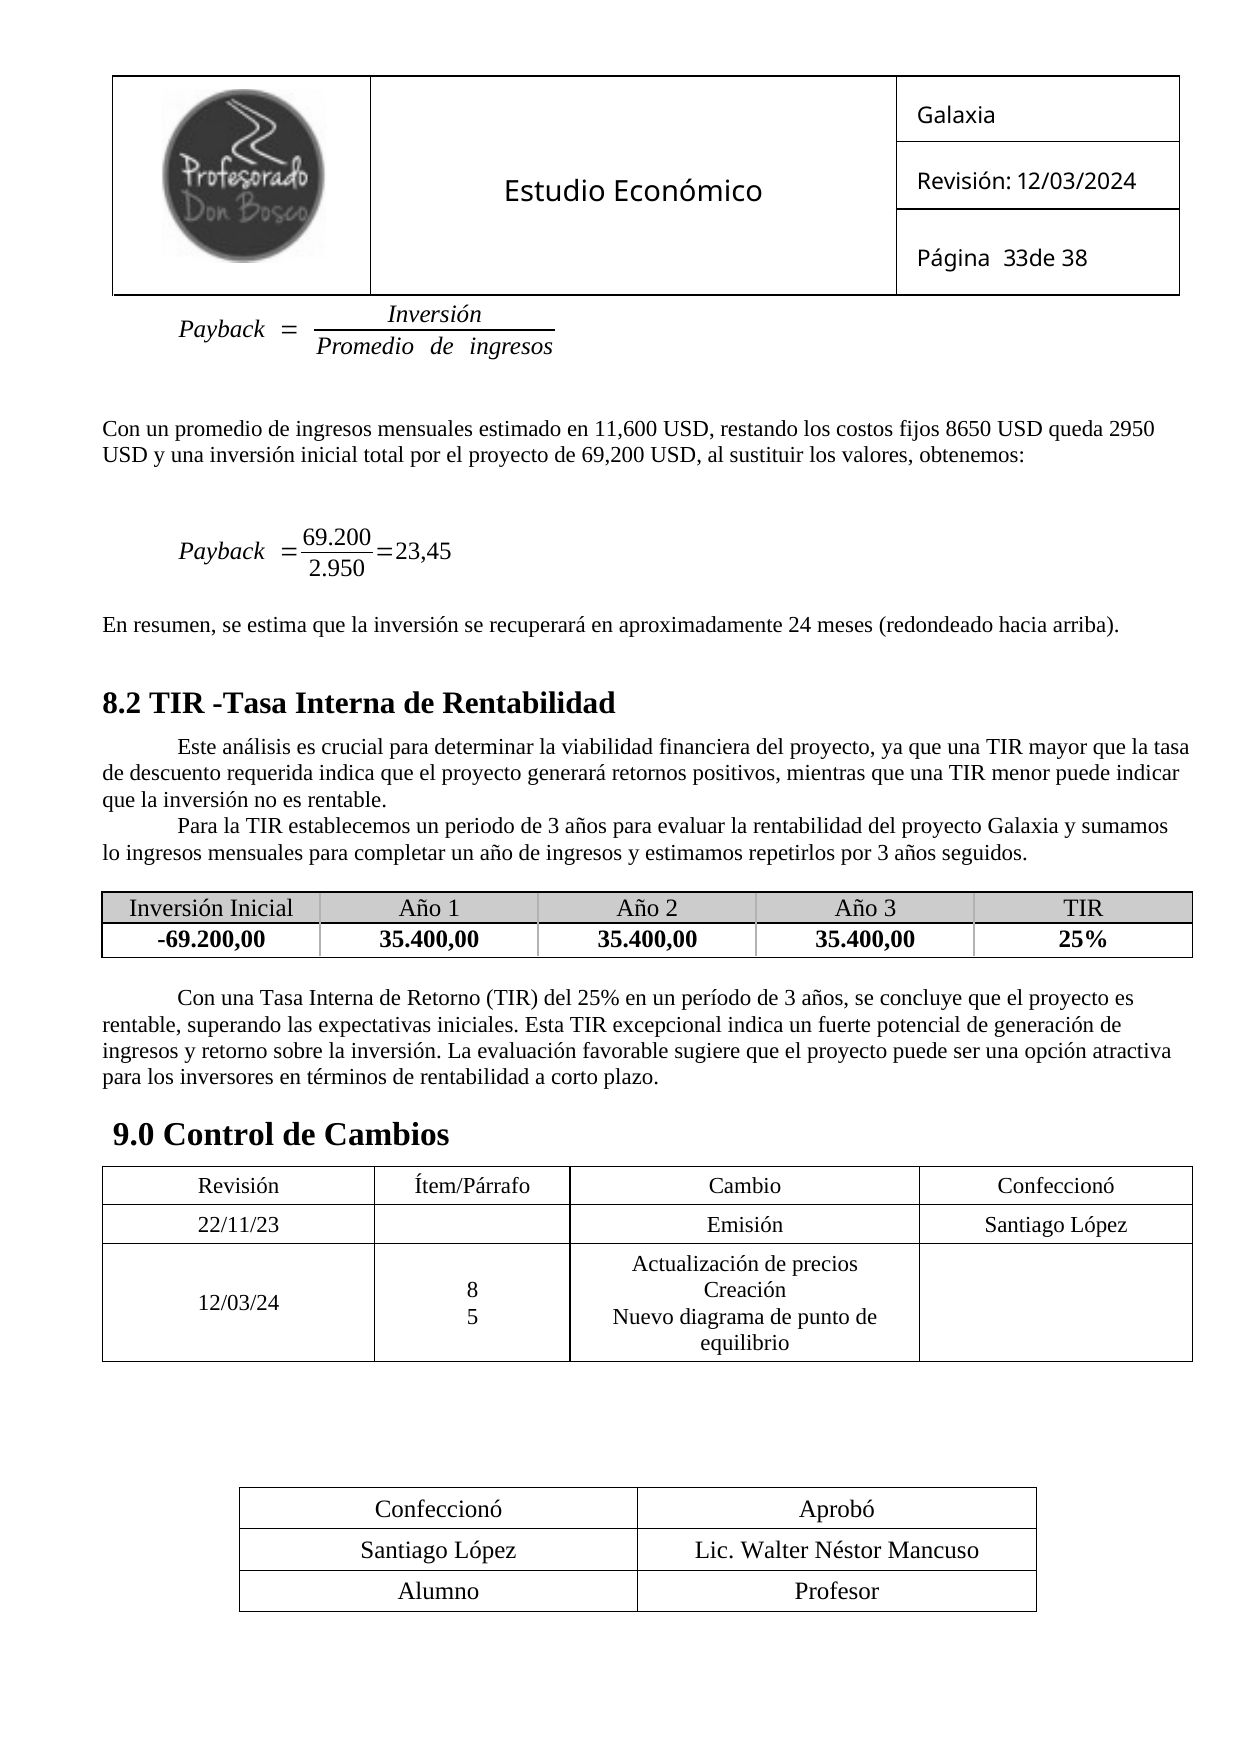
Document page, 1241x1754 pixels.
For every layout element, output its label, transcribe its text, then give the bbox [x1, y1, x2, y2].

table_header Revisión [103, 1167, 374, 1204]
table_cell 35.400,00 [321, 924, 537, 956]
table_header Ítem/Párrafo [375, 1167, 569, 1204]
table_cell Actualización de precios Creación Nuevo diagrama de punto de equilibrio [571, 1244, 919, 1361]
text Con un promedio de ingresos mensuales estimado en 11,600 USD, restando los costos fijos 8650 USD queda 2950 USD y una inversión inicial total por el proyecto de 69,200 USD, al sustituir los valores, obtenemos: [102, 415, 1192, 468]
text Este análisis es crucial para determinar la viabilidad financiera del proyecto, ya que una TIR mayor que la tasa de descuento requerida indica que el proyecto generará retornos positivos, mientras que una TIR menor puede indicar que la inversión no es rentable. [102, 733, 1192, 812]
table_header Confeccionó [920, 1167, 1192, 1204]
table_cell Santiago López [920, 1205, 1192, 1243]
table_cell 8 5 [375, 1244, 569, 1361]
table_header Año 1 [321, 893, 537, 922]
table_cell 25% [975, 924, 1192, 956]
table_cell 12/03/24 [103, 1244, 374, 1361]
table_header Cambio [571, 1167, 919, 1204]
table_header TIR [975, 893, 1192, 922]
table_cell 35.400,00 [539, 924, 755, 956]
table_cell Emisión [571, 1205, 919, 1243]
text Con una Tasa Interna de Retorno (TIR) del 25% en un período de 3 años, se concluye que el proyecto es rentable, superando las expectativas iniciales. Esta TIR excepcional indica un fuerte potencial de generación de ingresos y retorno sobre la inversión. La evaluación favorable sugiere que el proyecto puede ser una opción atractiva para los inversores en términos de rentabilidad a corto plazo. [102, 984, 1192, 1090]
table_cell 22/11/23 [103, 1205, 374, 1243]
subtitle 9.0 Control de Cambios [113, 1115, 1192, 1153]
text Para la TIR establecemos un periodo de 3 años para evaluar la rentabilidad del proyecto Galaxia y sumamos lo ingresos mensuales para completar un año de ingresos y estimamos repetirlos por 3 años seguidos. [102, 812, 1192, 865]
table_cell -69.200,00 [103, 924, 319, 956]
table_cell 35.400,00 [757, 924, 973, 956]
table_header Año 3 [757, 893, 973, 922]
table_cell [375, 1205, 569, 1243]
table_header Inversión Inicial [103, 893, 319, 922]
table_cell [920, 1244, 1192, 1361]
text En resumen, se estima que la inversión se recuperará en aproximadamente 24 meses (redondeado hacia arriba). [102, 611, 1192, 637]
subtitle 8.2 TIR -Tasa Interna de Rentabilidad [102, 685, 1192, 721]
table_header Año 2 [539, 893, 755, 922]
